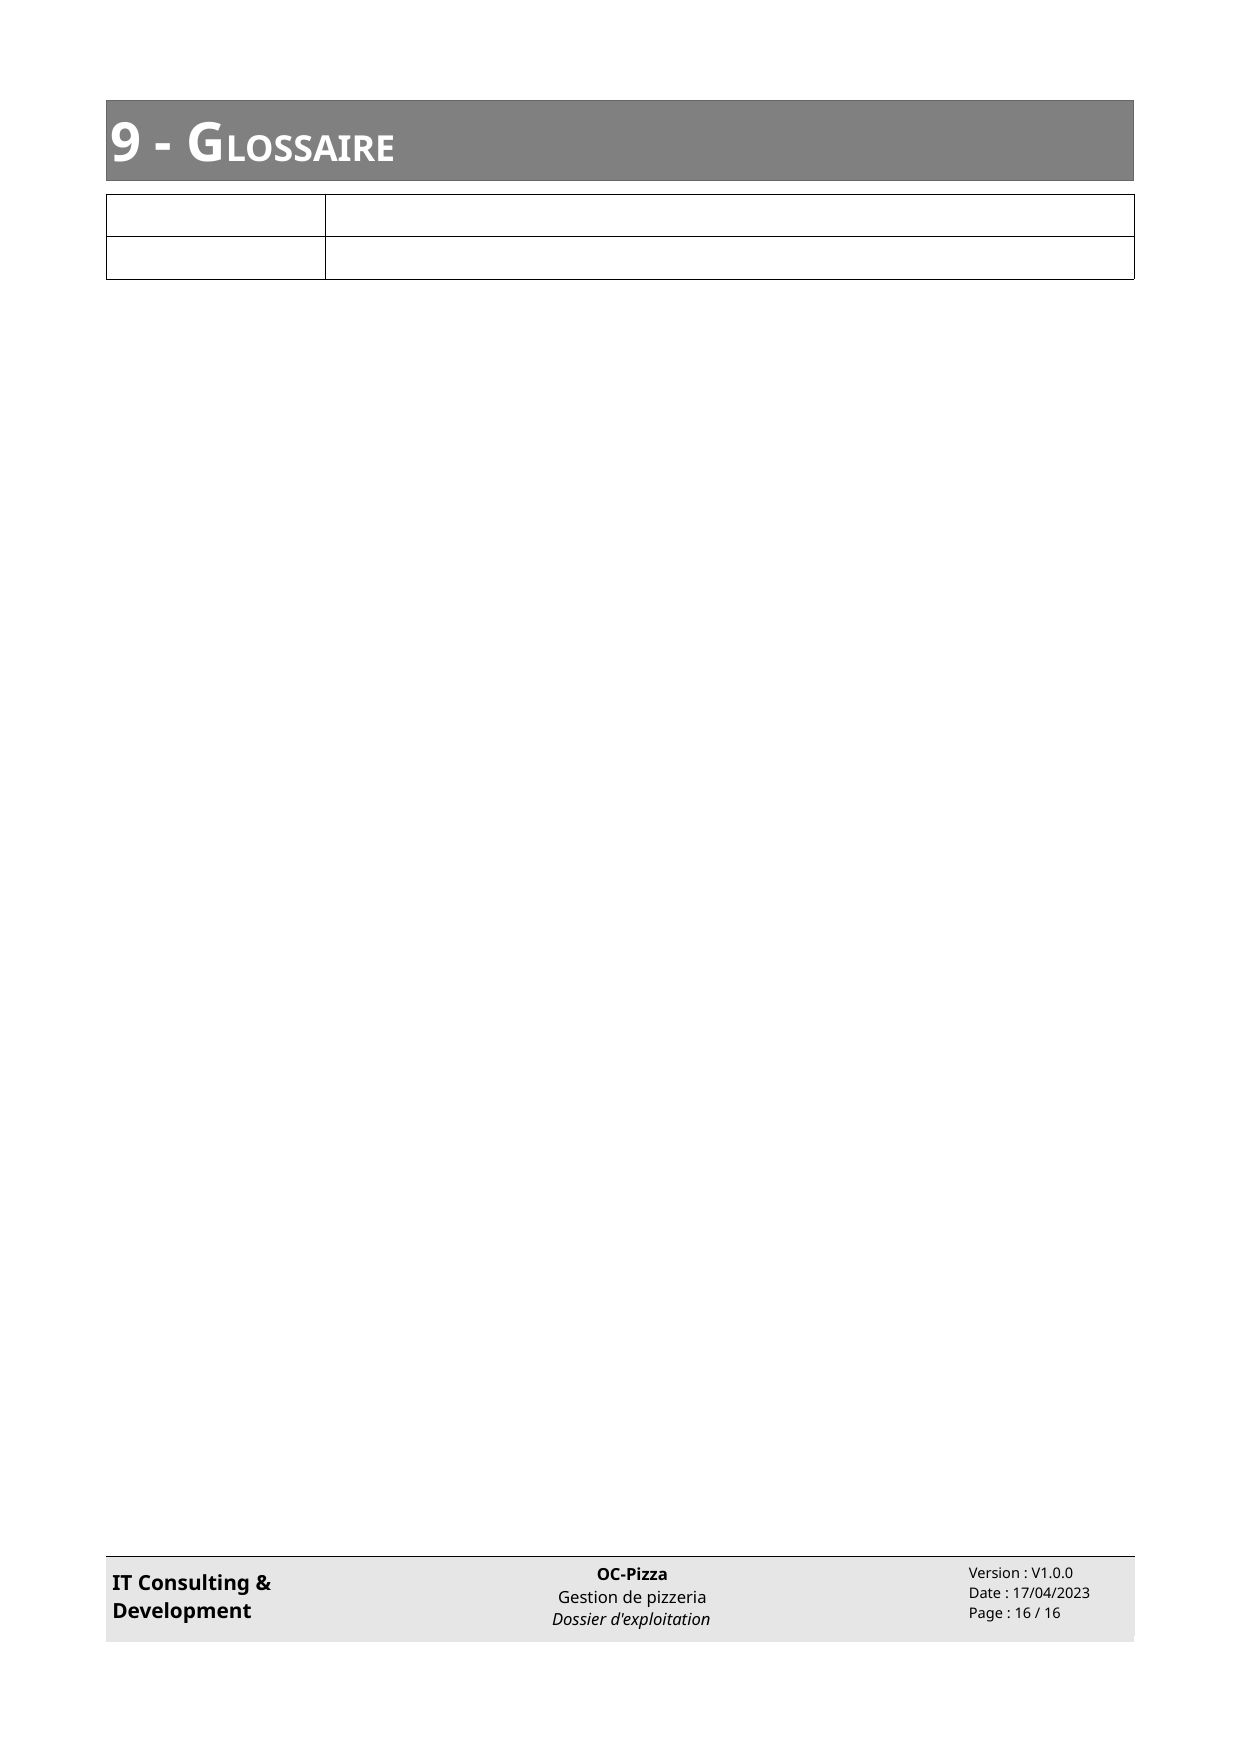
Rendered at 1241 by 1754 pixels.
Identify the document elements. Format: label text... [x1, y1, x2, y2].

table_header [326, 195, 1134, 236]
table_cell [107, 237, 325, 279]
table_header [107, 195, 325, 236]
subtitle Glossaire [107, 101, 1133, 180]
table_cell [326, 237, 1134, 279]
